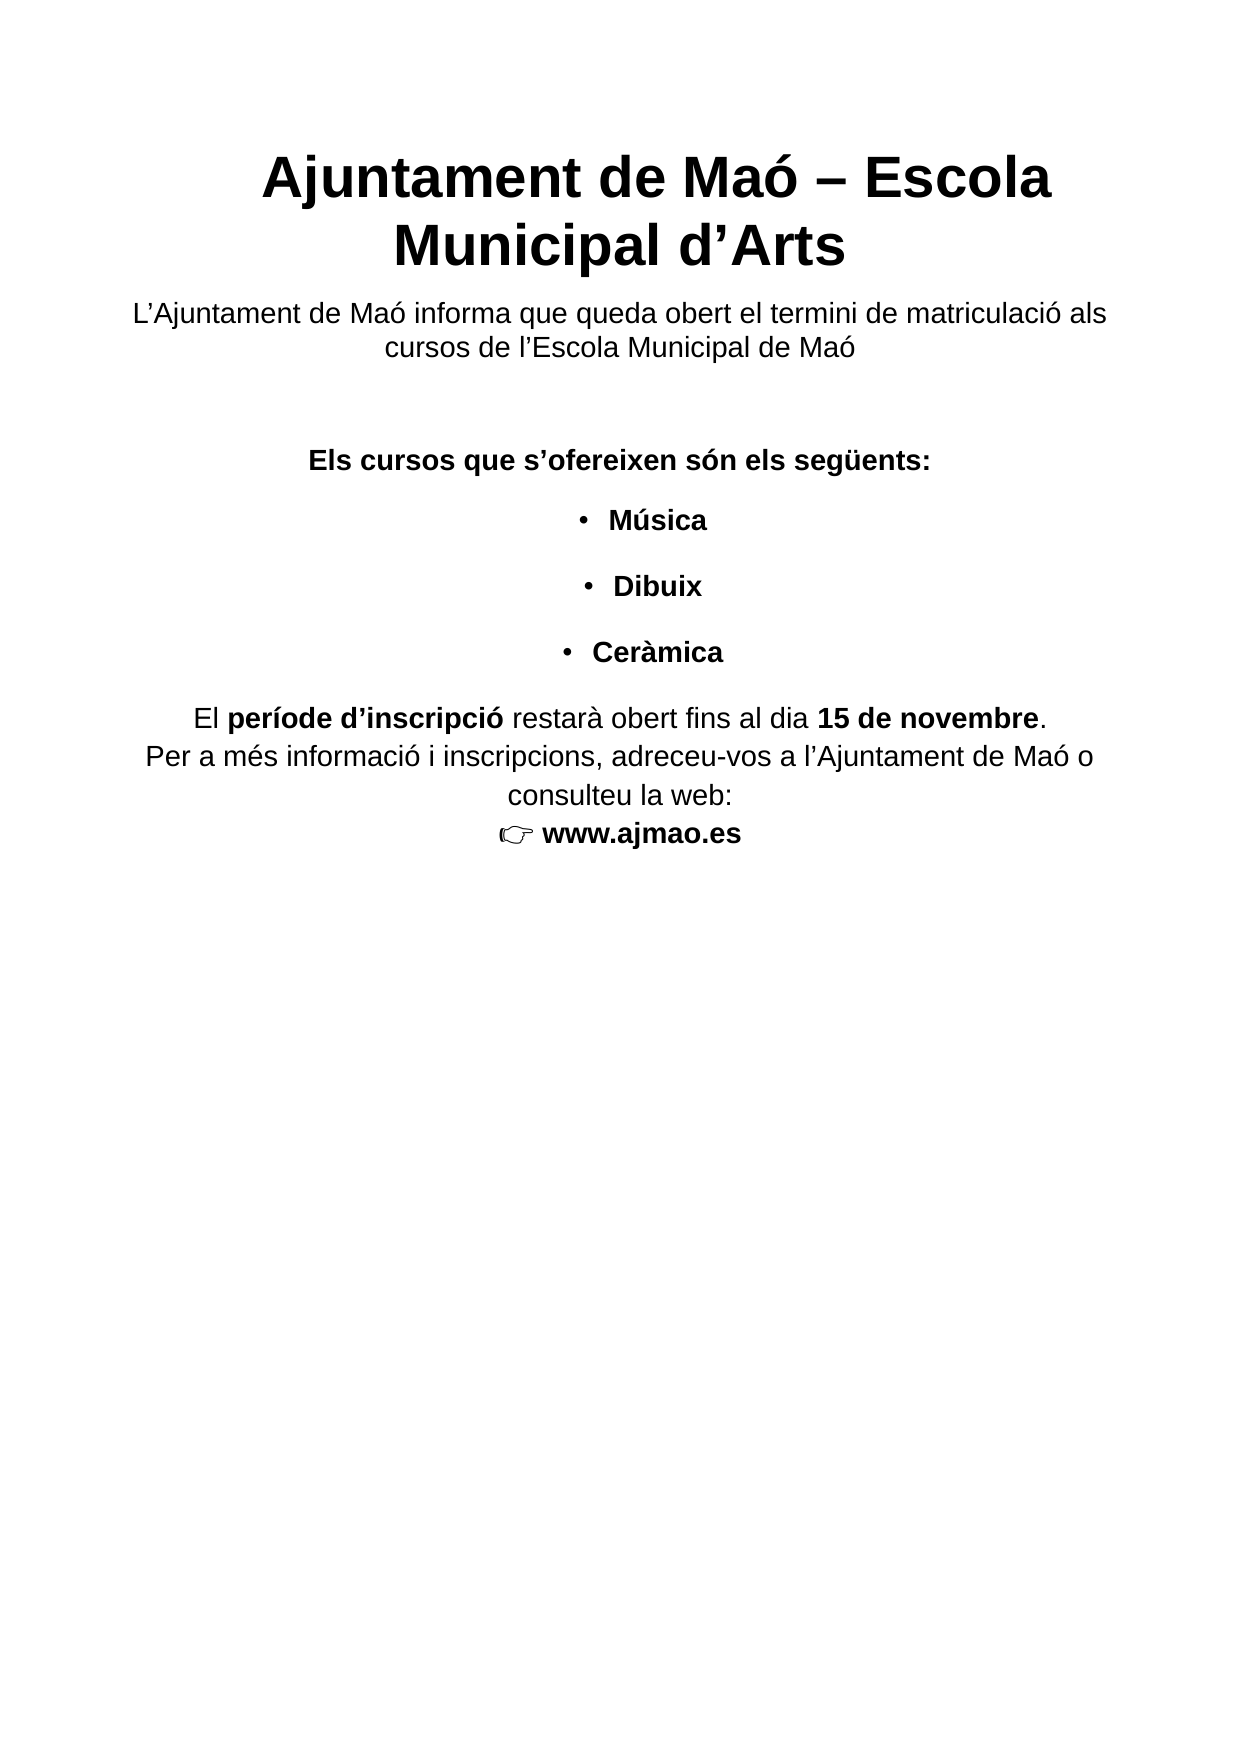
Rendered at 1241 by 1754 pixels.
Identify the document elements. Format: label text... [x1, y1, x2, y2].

subtitle L’Ajuntament de Maó informa que queda obert el termini de matriculació als cursos de l’Escola Municipal de Maó [118, 296, 1122, 363]
list Música [164, 503, 1122, 537]
subtitle Els cursos que s’ofereixen són els següents: [118, 442, 1122, 476]
list Dibuix [164, 569, 1122, 603]
text El període d’inscripció restarà obert fins al dia 15 de novembre. Per a més informació i inscripcions, adreceu-vos a l’Ajuntament de Maó o consulteu la web: 👉 www.ajmao.es [118, 701, 1122, 850]
list Ceràmica [164, 635, 1122, 668]
title Ajuntament de Maó – Escola Municipal d’Arts [118, 143, 1122, 277]
